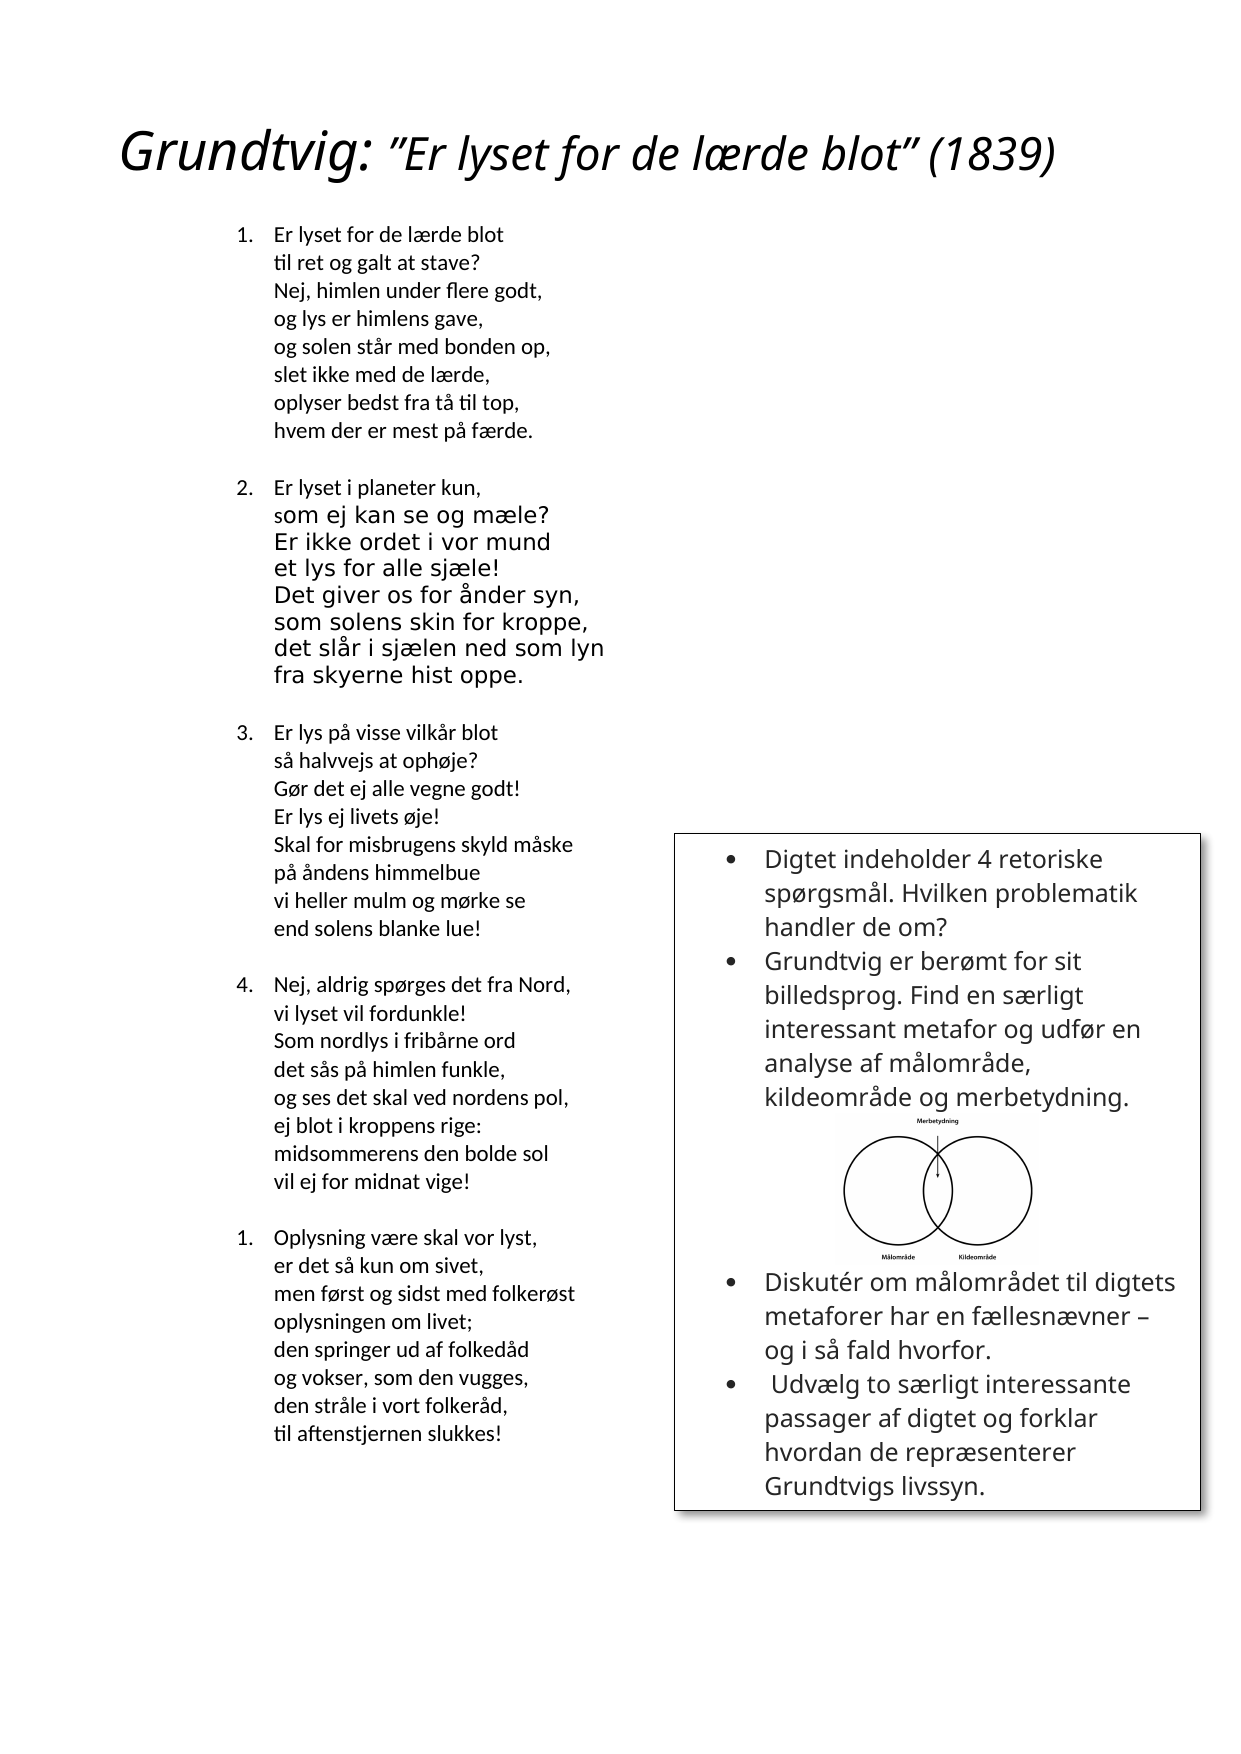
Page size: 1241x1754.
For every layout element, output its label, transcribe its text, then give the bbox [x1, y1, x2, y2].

list Er lys på visse vilkår blot så halvvejs at ophøje? Gør det ej alle vegne godt! Er lys ej livets øje! Skal for misbrugens skyld måske på åndens himmelbue vi heller mulm og mørke se end solens blanke lue! [236, 718, 1122, 971]
list Er lyset for de lærde blot til ret og galt at stave? Nej, himlen under flere godt, og lys er himlens gave, og solen står med bonden op, slet ikke med de lærde, oplyser bedst fra tå til top, hvem der er mest på færde. [236, 220, 1122, 473]
list Oplysning være skal vor lyst, er det så kun om sivet, men først og sidst med folkerøst oplysningen om livet; den springer ud af folkedåd og vokser, som den vugges, den stråle i vort folkeråd, til aftenstjernen slukkes! [236, 1223, 673, 1447]
list Diskutér om målområdet til digtets metaforer har en fællesnævner – og i så fald hvorfor. [727, 1264, 1185, 1367]
list Digtet indeholder 4 retoriske spørgsmål. Hvilken problematik handler de om? [727, 841, 1185, 943]
list Udvælg to særligt interessante passager af digtet og forklar hvordan de repræsenterer Grundtvigs livssyn. [727, 1367, 1185, 1503]
picture [835, 1113, 1039, 1265]
list Grundtvig er berømt for sit billedsprog. Find en særligt interessant metafor og udfør en analyse af målområde, kildeområde og merbetydning. [727, 943, 1185, 1114]
list Nej, aldrig spørges det fra Nord, vi lyset vil fordunkle! Som nordlys i fribårne ord det sås på himlen funkle, og ses det skal ved nordens pol, ej blot i kroppens rige: midsommerens den bolde sol vil ej for midnat vige! [236, 971, 673, 1195]
text ­Grundtvig: ”Er lyset for de lærde blot” (1839) [118, 112, 1122, 186]
list Er lyset i planeter kun, som ej kan se og mæle? Er ikke ordet i vor mund et lys for alle sjæle! Det giver os for ånder syn, som solens skin for kroppe, det slår i sjælen ned som lyn fra skyerne hist oppe. [236, 473, 1122, 718]
